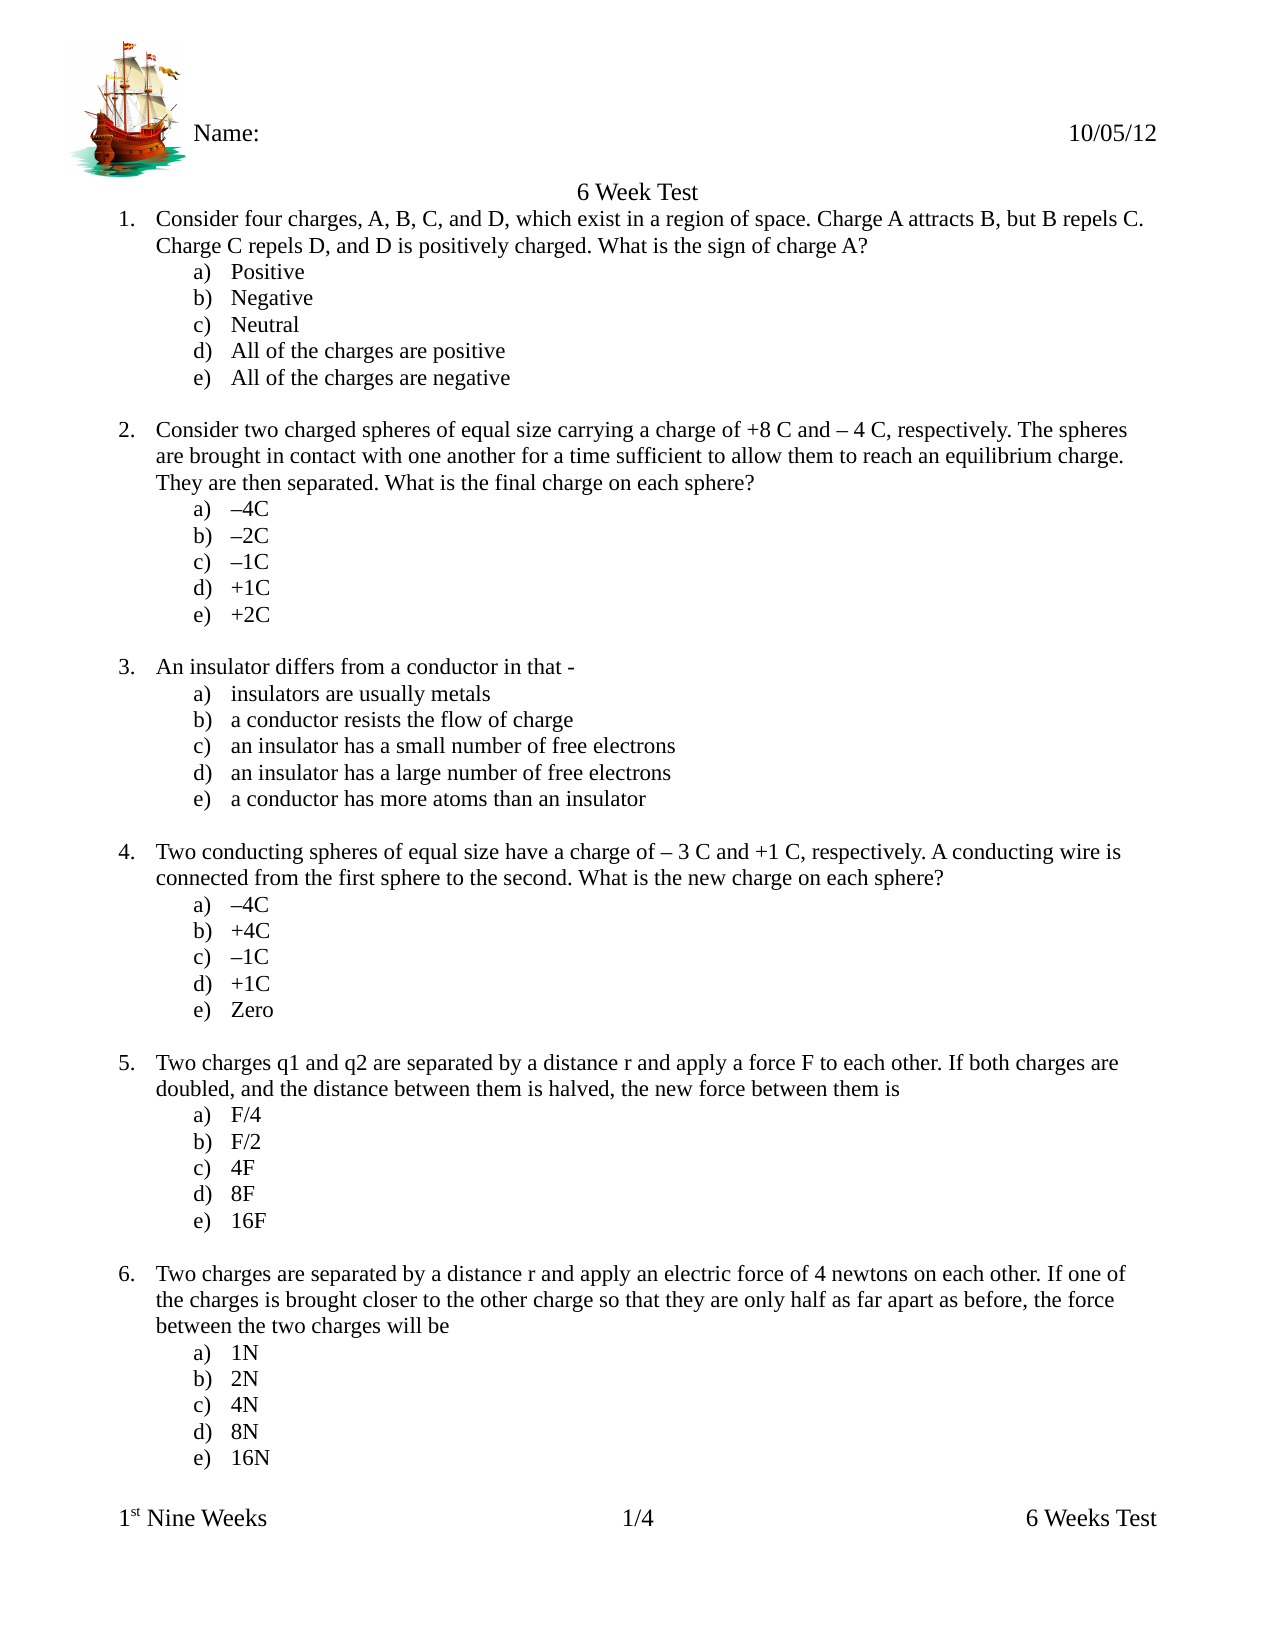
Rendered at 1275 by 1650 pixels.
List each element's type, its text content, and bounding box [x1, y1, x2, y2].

list –4C [193, 495, 1157, 522]
list an insulator has a large number of free electrons [193, 759, 1157, 785]
list +1C [193, 574, 1157, 601]
list All of the charges are negative [193, 363, 1157, 390]
list Two conducting spheres of equal size have a charge of – 3 C and +1 C, respectively. A conducting wire is connected from the first sphere to the second. What is the new charge on each sphere? [118, 838, 1157, 891]
list –1C [193, 943, 1157, 970]
list 4F [193, 1154, 1157, 1181]
list +4C [193, 917, 1157, 943]
list 1N [193, 1339, 1157, 1365]
list Consider two charged spheres of equal size carrying a charge of +8 C and – 4 C, respectively. The spheres are brought in contact with one another for a time sufficient to allow them to reach an equilibrium charge. They are then separated. What is the final charge on each sphere? [118, 416, 1157, 495]
list an insulator has a small number of free electrons [193, 732, 1157, 759]
list insulators are usually metals [193, 680, 1157, 706]
list –2C [193, 522, 1157, 548]
list +2C [193, 601, 1157, 627]
list F/2 [193, 1128, 1157, 1154]
list Negative [193, 284, 1157, 311]
list 8F [193, 1181, 1157, 1207]
list Two charges are separated by a distance r and apply an electric force of 4 newtons on each other. If one of the charges is brought closer to the other charge so that they are only half as far apart as before, the force between the two charges will be [118, 1259, 1157, 1339]
list 16F [193, 1207, 1157, 1233]
list +1C [193, 970, 1157, 996]
list An insulator differs from a conductor in that - [118, 653, 1157, 680]
list a conductor has more atoms than an insulator [193, 785, 1157, 812]
list All of the charges are positive [193, 337, 1157, 363]
text 6 Week Test [118, 176, 1157, 205]
list Zero [193, 996, 1157, 1022]
list Two charges q1 and q2 are separated by a distance r and apply a force F to each other. If both charges are doubled, and the distance between them is halved, the new force between them is [118, 1049, 1157, 1101]
list 8N [193, 1418, 1157, 1444]
list Consider four charges, A, B, C, and D, which exist in a region of space. Charge A attracts B, but B repels C. Charge C repels D, and D is positively charged. What is the sign of charge A? [118, 205, 1157, 258]
list Neutral [193, 311, 1157, 337]
list F/4 [193, 1101, 1157, 1128]
list 16N [193, 1444, 1157, 1470]
list –1C [193, 548, 1157, 574]
list 4N [193, 1391, 1157, 1418]
list Positive [193, 258, 1157, 284]
list 2N [193, 1365, 1157, 1391]
list a conductor resists the flow of charge [193, 706, 1157, 732]
picture [68, 41, 186, 177]
list –4C [193, 891, 1157, 917]
